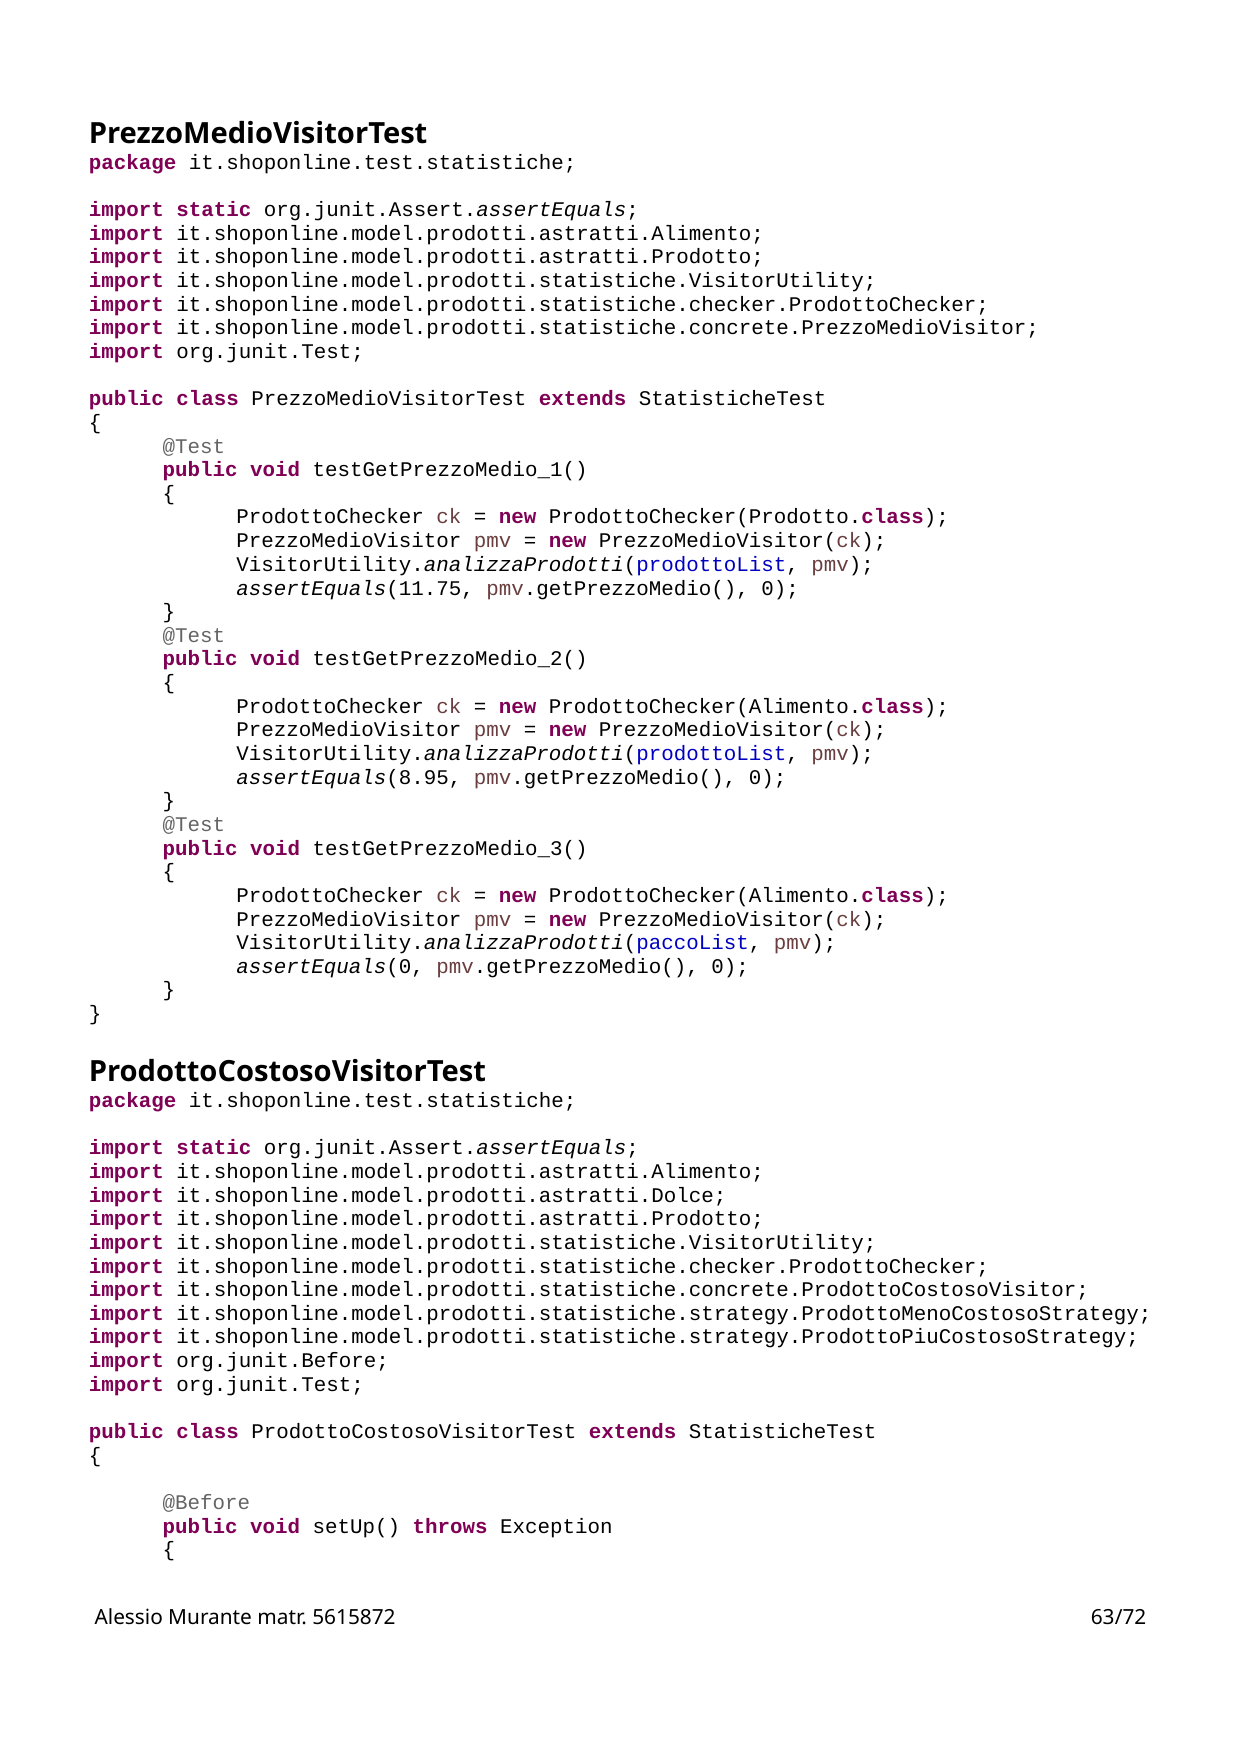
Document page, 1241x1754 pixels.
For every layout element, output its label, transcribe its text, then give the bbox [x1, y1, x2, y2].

text ProdottoChecker ck = new ProdottoChecker(Alimento.class); [88, 885, 1152, 908]
text public class PrezzoMedioVisitorTest extends StatisticheTest [88, 388, 1152, 412]
text import it.shoponline.model.prodotti.statistiche.concrete.PrezzoMedioVisitor; [88, 317, 1152, 341]
text VisitorUtility.analizzaProdotti(prodottoList, pmv); [88, 554, 1152, 577]
text @Test [88, 625, 1152, 648]
text @Test [88, 436, 1152, 459]
text ProdottoCostosoVisitorTest [88, 1050, 1152, 1090]
text public void setUp() throws Exception [88, 1516, 1152, 1539]
text import org.junit.Before; [88, 1350, 1152, 1374]
text VisitorUtility.analizzaProdotti(paccoList, pmv); [88, 932, 1152, 956]
text ProdottoChecker ck = new ProdottoChecker(Alimento.class); [88, 696, 1152, 719]
text { [88, 1539, 1152, 1563]
text ProdottoChecker ck = new ProdottoChecker(Prodotto.class); [88, 507, 1152, 530]
text public void testGetPrezzoMedio_2() [88, 648, 1152, 672]
text @Before [88, 1492, 1152, 1516]
text import it.shoponline.model.prodotti.astratti.Prodotto; [88, 1208, 1152, 1232]
text public class ProdottoCostosoVisitorTest extends StatisticheTest [88, 1421, 1152, 1445]
text import org.junit.Test; [88, 341, 1152, 365]
text PrezzoMedioVisitorTest [88, 112, 1152, 152]
text public void testGetPrezzoMedio_1() [88, 459, 1152, 483]
text assertEquals(11.75, pmv.getPrezzoMedio(), 0); [88, 577, 1152, 601]
text { [88, 1445, 1152, 1468]
text PrezzoMedioVisitor pmv = new PrezzoMedioVisitor(ck); [88, 908, 1152, 932]
text import it.shoponline.model.prodotti.astratti.Alimento; [88, 1161, 1152, 1185]
text VisitorUtility.analizzaProdotti(prodottoList, pmv); [88, 743, 1152, 767]
text import it.shoponline.model.prodotti.statistiche.concrete.ProdottoCostosoVisitor; [88, 1279, 1152, 1303]
text PrezzoMedioVisitor pmv = new PrezzoMedioVisitor(ck); [88, 719, 1152, 743]
text import it.shoponline.model.prodotti.statistiche.strategy.ProdottoMenoCostosoStrategy; [88, 1303, 1152, 1327]
text import it.shoponline.model.prodotti.statistiche.checker.ProdottoChecker; [88, 294, 1152, 317]
text package it.shoponline.test.statistiche; [88, 1090, 1152, 1114]
text } [88, 979, 1152, 1003]
text import it.shoponline.model.prodotti.astratti.Alimento; [88, 223, 1152, 246]
text { [88, 672, 1152, 696]
text assertEquals(8.95, pmv.getPrezzoMedio(), 0); [88, 767, 1152, 790]
text import it.shoponline.model.prodotti.statistiche.VisitorUtility; [88, 270, 1152, 294]
text package it.shoponline.test.statistiche; [88, 152, 1152, 176]
text import it.shoponline.model.prodotti.statistiche.VisitorUtility; [88, 1232, 1152, 1256]
text @Test [88, 814, 1152, 838]
text } [88, 601, 1152, 625]
text import it.shoponline.model.prodotti.statistiche.checker.ProdottoChecker; [88, 1256, 1152, 1279]
text { [88, 412, 1152, 436]
text import static org.junit.Assert.assertEquals; [88, 199, 1152, 223]
text import org.junit.Test; [88, 1374, 1152, 1397]
text import it.shoponline.model.prodotti.astratti.Prodotto; [88, 246, 1152, 270]
text { [88, 861, 1152, 885]
text { [88, 483, 1152, 507]
text import it.shoponline.model.prodotti.statistiche.strategy.ProdottoPiuCostosoStrategy; [88, 1327, 1152, 1350]
text } [88, 1003, 1152, 1027]
text } [88, 790, 1152, 814]
text PrezzoMedioVisitor pmv = new PrezzoMedioVisitor(ck); [88, 530, 1152, 554]
text public void testGetPrezzoMedio_3() [88, 838, 1152, 861]
text assertEquals(0, pmv.getPrezzoMedio(), 0); [88, 956, 1152, 979]
text import static org.junit.Assert.assertEquals; [88, 1137, 1152, 1161]
text import it.shoponline.model.prodotti.astratti.Dolce; [88, 1185, 1152, 1208]
